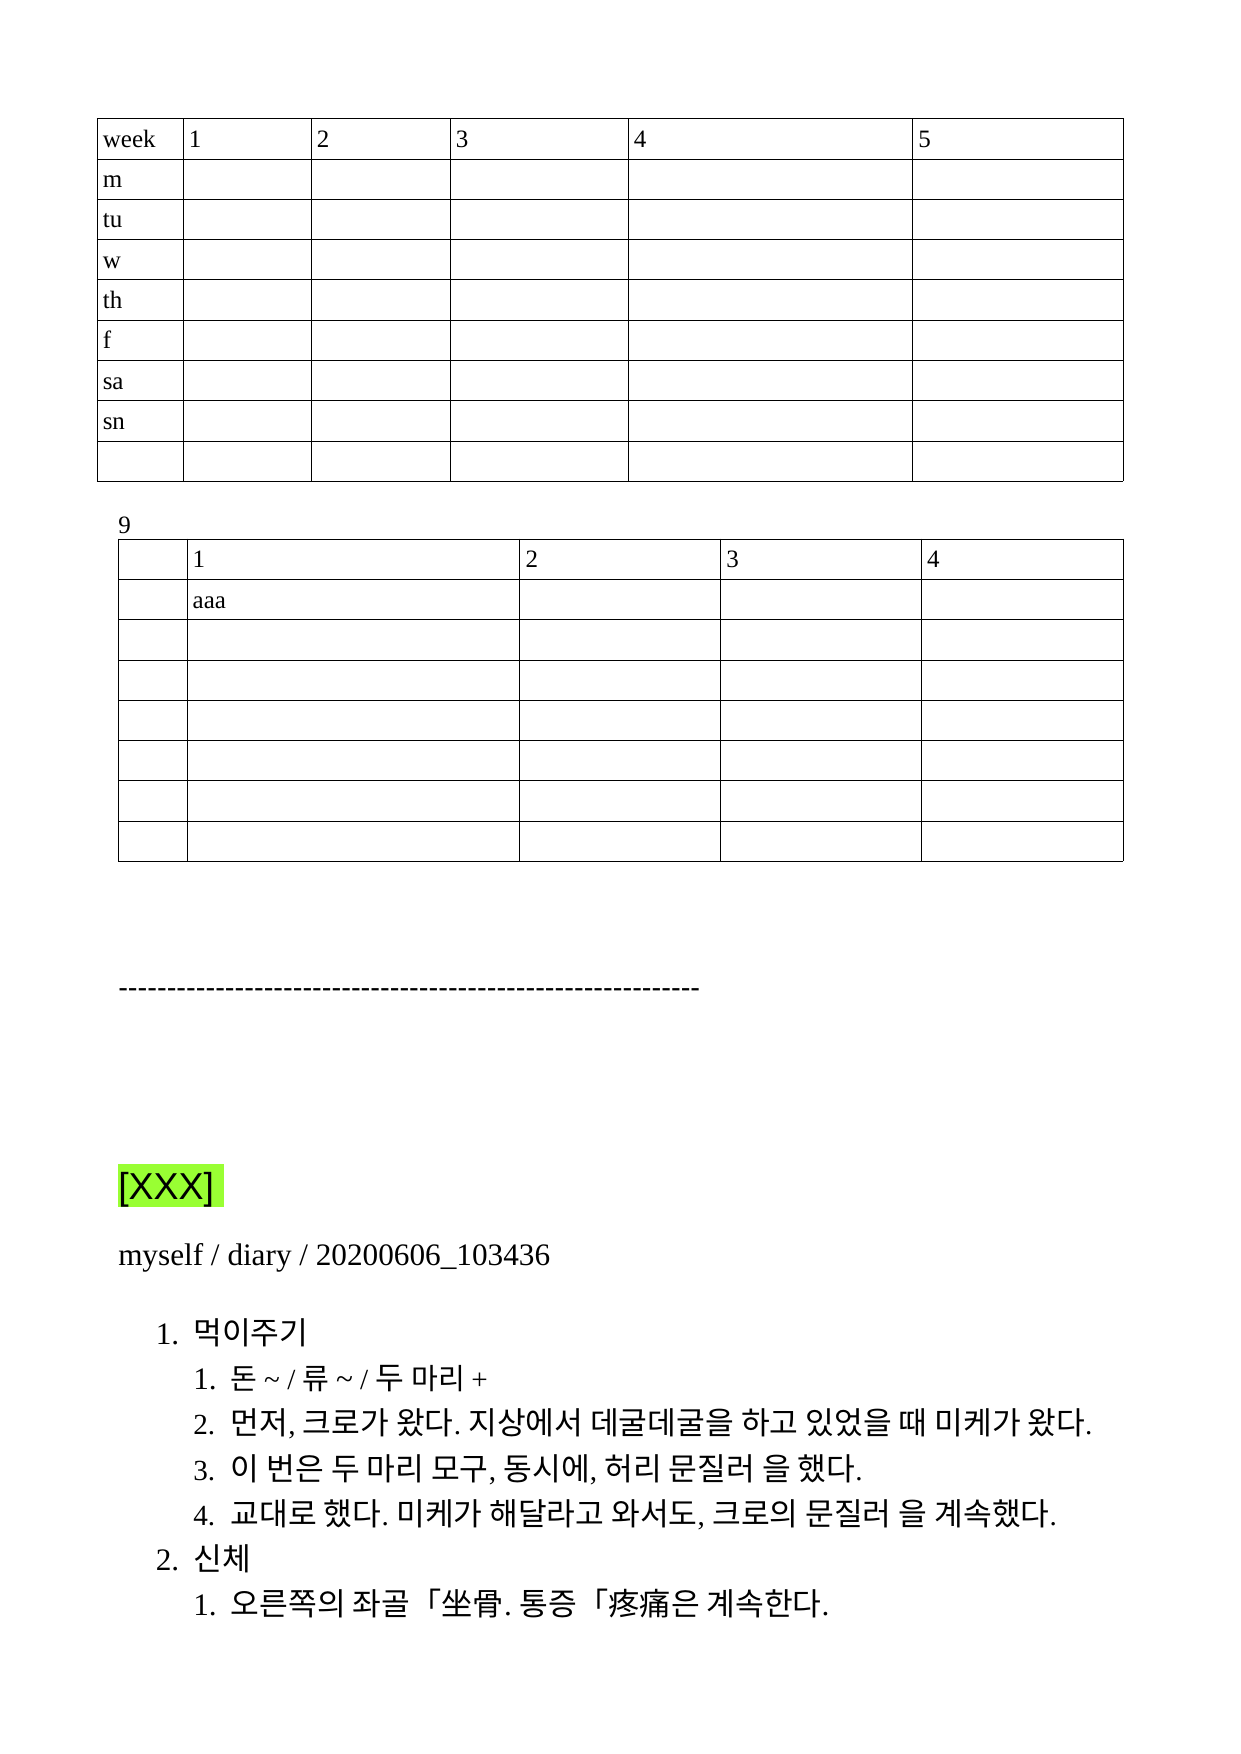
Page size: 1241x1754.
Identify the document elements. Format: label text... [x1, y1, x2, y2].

text myself / diary / 20200606_103436 [118, 1236, 1122, 1272]
table_cell [629, 442, 912, 481]
table_cell [188, 701, 519, 740]
table_cell [451, 240, 628, 279]
table_cell [913, 280, 1123, 320]
table_cell [312, 361, 450, 400]
table_cell [119, 781, 187, 821]
table_cell [184, 321, 311, 360]
table_header 4 [629, 119, 912, 158]
table_cell [451, 321, 628, 360]
table_cell [119, 580, 187, 619]
text [XXX] [118, 1164, 1122, 1207]
table_cell [451, 401, 628, 441]
table_cell sn [98, 401, 183, 441]
table_cell [913, 321, 1123, 360]
table_cell [913, 361, 1123, 400]
table_cell [312, 200, 450, 239]
table_header 2 [520, 540, 720, 579]
table_cell [184, 361, 311, 400]
table_cell [188, 620, 519, 659]
table_cell [721, 781, 921, 821]
table_header 1 [188, 540, 519, 579]
table_cell [312, 442, 450, 481]
table_cell [184, 160, 311, 199]
list 교대로 했다. 미케가 해달라고 와서도, 크로의 문질러 을 계속했다. [193, 1489, 1122, 1534]
table_cell aaa [188, 580, 519, 619]
table_header 3 [451, 119, 628, 158]
table_cell [451, 442, 628, 481]
table_cell [721, 822, 921, 861]
table_cell [922, 620, 1123, 659]
table_cell [119, 620, 187, 659]
table_cell [119, 661, 187, 700]
table_cell [520, 741, 720, 780]
text ------------------------------------------------------------ [118, 970, 1122, 1004]
table_cell [721, 741, 921, 780]
table_header 2 [312, 119, 450, 158]
table_header 5 [913, 119, 1123, 158]
table_cell [98, 442, 183, 481]
list 먼저, 크로가 왔다. 지상에서 데굴데굴을 하고 있었을 때 미케가 왔다. [193, 1398, 1122, 1444]
table_cell [922, 580, 1123, 619]
table_cell [184, 442, 311, 481]
list 이 번은 두 마리 모구, 동시에, 허리 문질러 을 했다. [193, 1444, 1122, 1489]
table_cell [184, 200, 311, 239]
table_cell [922, 822, 1123, 861]
table_cell [312, 321, 450, 360]
table_cell [451, 361, 628, 400]
table_cell [188, 822, 519, 861]
table_cell [119, 822, 187, 861]
table_cell [451, 160, 628, 199]
table_cell [913, 160, 1123, 199]
table_cell f [98, 321, 183, 360]
table_header 1 [184, 119, 311, 158]
table_cell [913, 401, 1123, 441]
table_header 3 [721, 540, 921, 579]
table_cell tu [98, 200, 183, 239]
table_cell [188, 741, 519, 780]
table_cell [184, 401, 311, 441]
table_cell [913, 442, 1123, 481]
table_cell [520, 701, 720, 740]
table_header 4 [922, 540, 1123, 579]
table_cell [520, 620, 720, 659]
table_cell [312, 160, 450, 199]
table_cell m [98, 160, 183, 199]
table_cell [119, 701, 187, 740]
table_cell [721, 580, 921, 619]
text 9 [118, 510, 1122, 538]
table_cell [629, 280, 912, 320]
table_cell [913, 200, 1123, 239]
table_cell [184, 280, 311, 320]
table_cell th [98, 280, 183, 320]
table_cell [629, 321, 912, 360]
table_cell [629, 240, 912, 279]
table_cell [451, 280, 628, 320]
table_cell [188, 781, 519, 821]
table_cell [184, 240, 311, 279]
table_cell [629, 200, 912, 239]
table_cell [721, 701, 921, 740]
table_cell [451, 200, 628, 239]
table_cell [312, 240, 450, 279]
list 돈 ~ / 류 ~ / 두 마리 + [193, 1353, 1122, 1398]
table_cell [629, 401, 912, 441]
table_cell [119, 741, 187, 780]
table_cell w [98, 240, 183, 279]
table_cell [520, 580, 720, 619]
table_cell [520, 822, 720, 861]
table_cell [629, 361, 912, 400]
table_cell [913, 240, 1123, 279]
table_cell [520, 661, 720, 700]
table_header [119, 540, 187, 579]
table_cell [629, 160, 912, 199]
list 먹이주기 [156, 1308, 1122, 1353]
table_cell [188, 661, 519, 700]
table_header week [98, 119, 183, 158]
list 오른쪽의 좌골「坐骨. 통증「疼痛은 계속한다. [193, 1579, 1122, 1624]
table_cell [520, 781, 720, 821]
table_cell [922, 781, 1123, 821]
table_cell [312, 280, 450, 320]
table_cell [922, 701, 1123, 740]
table_cell [922, 661, 1123, 700]
table_cell [721, 620, 921, 659]
list 신체 [156, 1534, 1122, 1579]
table_cell sa [98, 361, 183, 400]
table_cell [721, 661, 921, 700]
table_cell [922, 741, 1123, 780]
table_cell [312, 401, 450, 441]
